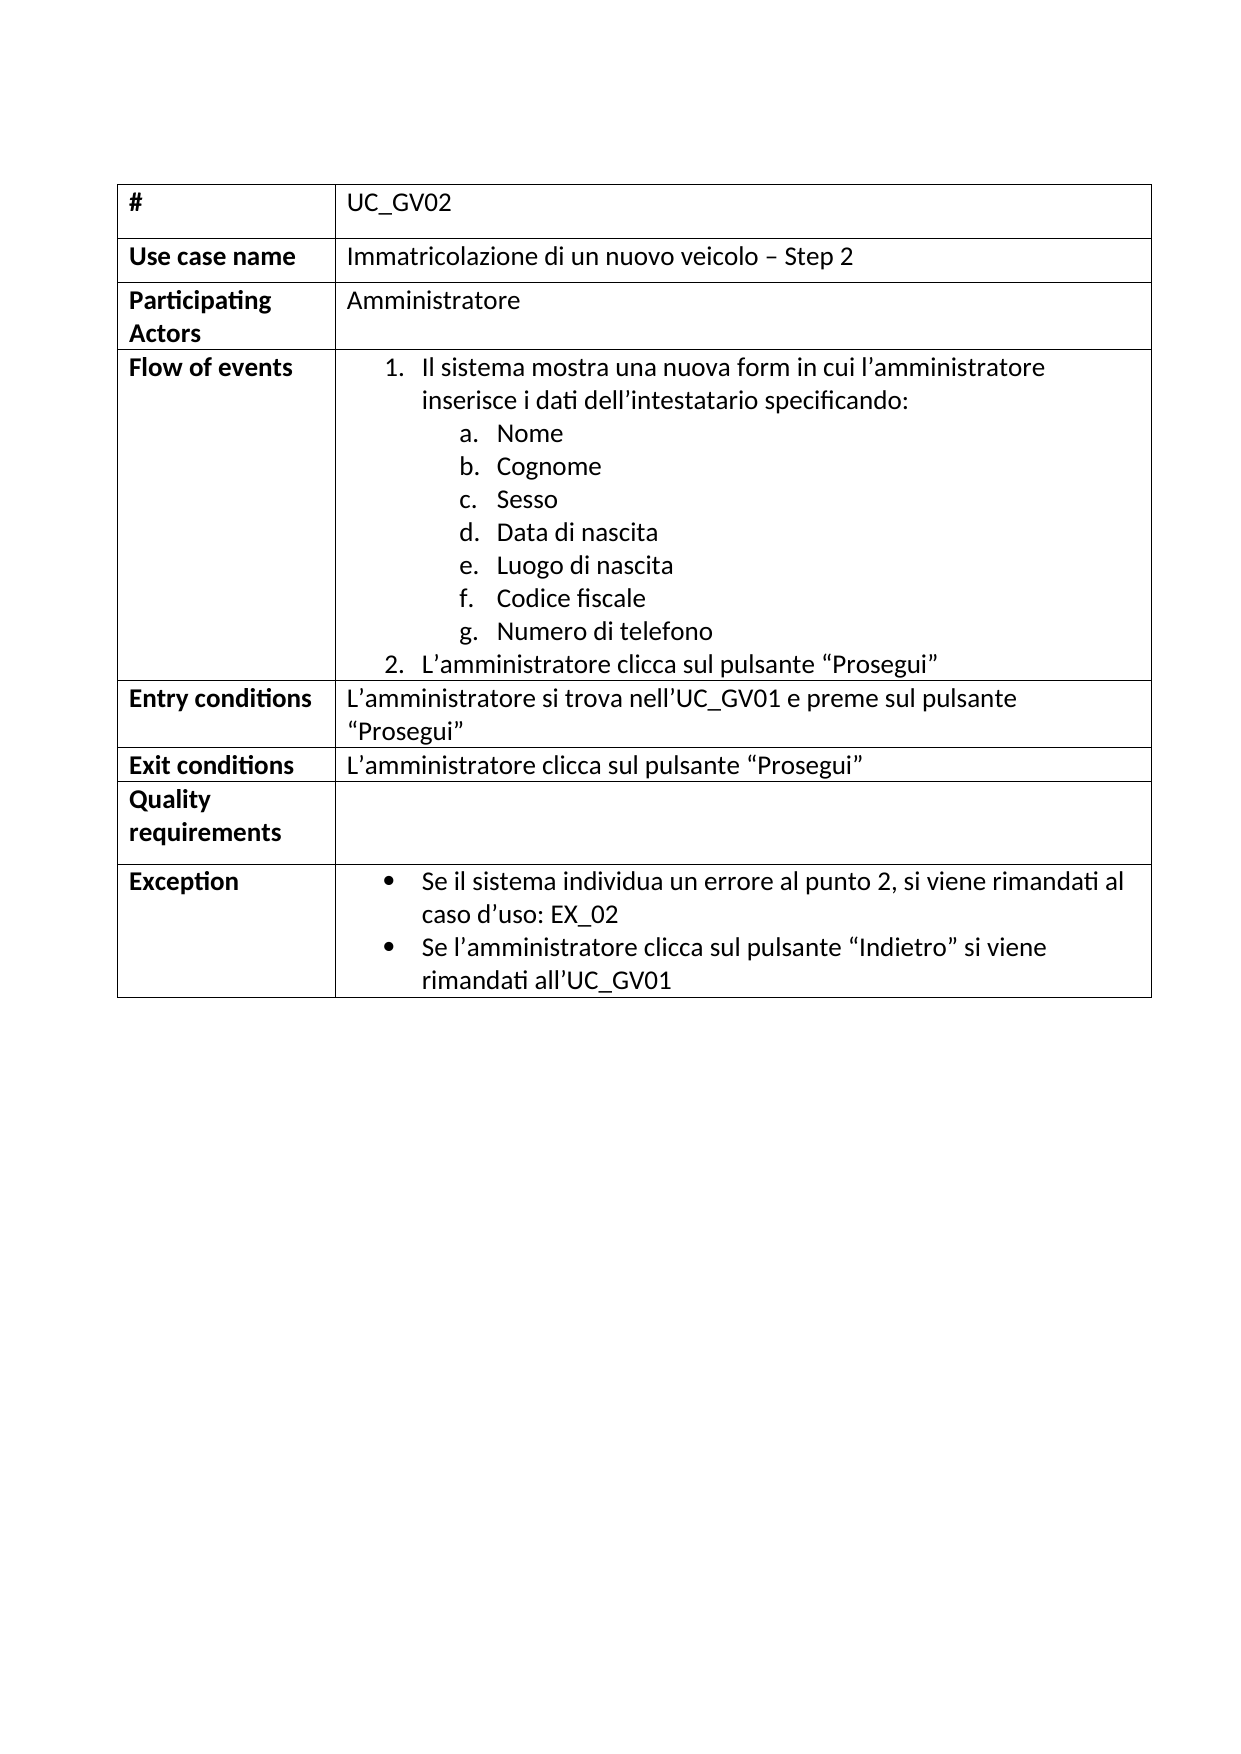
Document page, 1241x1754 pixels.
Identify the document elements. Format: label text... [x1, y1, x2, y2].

table_cell L’amministratore si trova nell’UC_GV01 e preme sul pulsante “Prosegui” [336, 681, 1151, 747]
table_cell Quality requirementsuq [118, 782, 335, 863]
table_cell [336, 782, 1151, 863]
table_cell Exception [118, 865, 335, 997]
table_header # [118, 185, 335, 238]
table_cell Participating Actors [118, 283, 335, 349]
table_cell Use case name [118, 239, 335, 282]
table_cell Flow of events [118, 350, 335, 680]
table_cell Exit conditions [118, 748, 335, 781]
table_cell Il sistema mostra una nuova form in cui l’amministratore inserisce i dati dell’intestatario specificando: Nome Cognome Sesso Data di nascita Luogo di nascita Codice fiscale Numero di telefono L’amministratore clicca sul pulsante “Prosegui” [336, 350, 1151, 680]
table_cell Entry conditions [118, 681, 335, 747]
table_header UC_GV02 [336, 185, 1151, 238]
table_cell Se il sistema individua un errore al punto 2, si viene rimandati al caso d’uso: EX_02 Se l’amministratore clicca sul pulsante “Indietro” si viene rimandati all’UC_GV01 [336, 865, 1151, 997]
table_cell L’amministratore clicca sul pulsante “Prosegui” [336, 748, 1151, 781]
table_cell Amministratore [336, 283, 1151, 349]
table_cell Immatricolazione di un nuovo veicolo – Step 2 [336, 239, 1151, 282]
